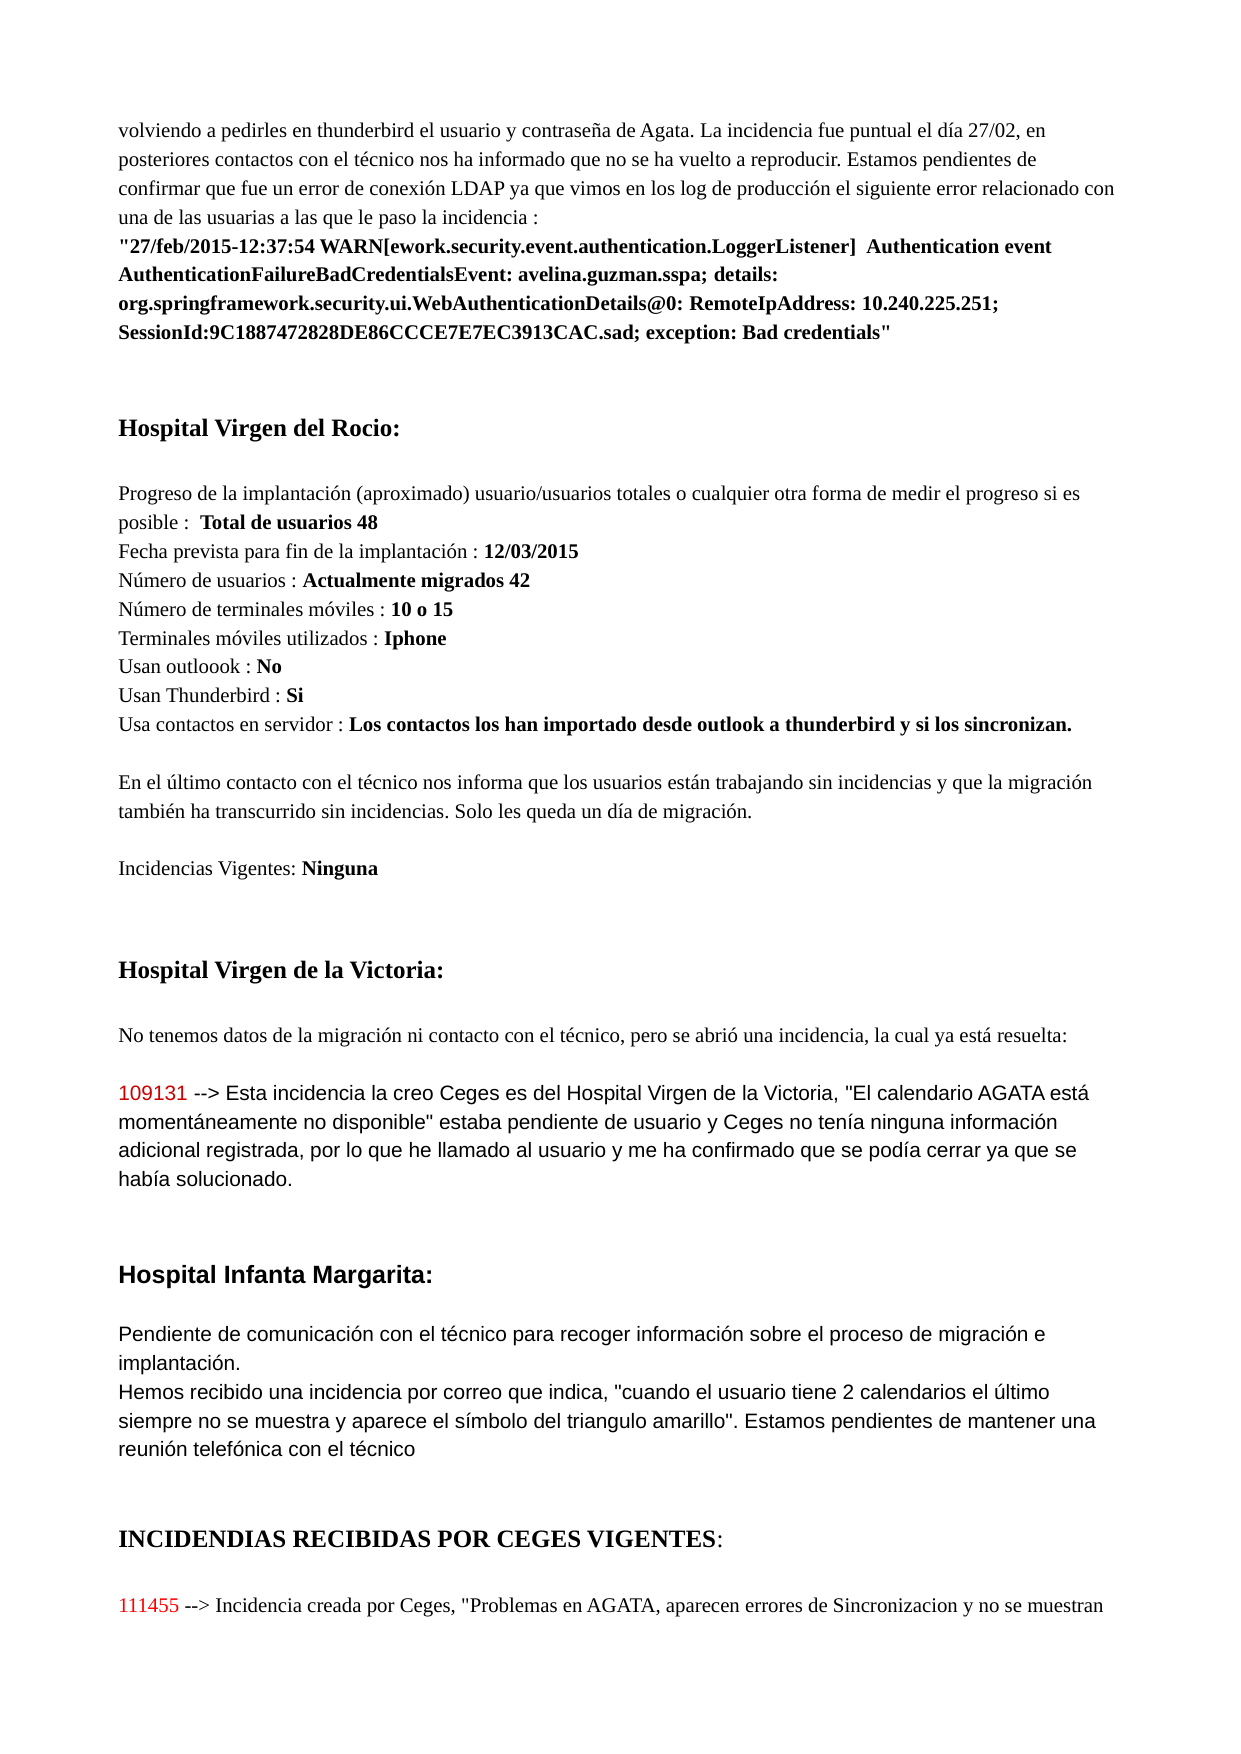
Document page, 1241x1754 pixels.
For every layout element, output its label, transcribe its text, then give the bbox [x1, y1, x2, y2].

text volviendo a pedirles en thunderbird el usuario y contraseña de Agata. La incidencia fue puntual el día 27/02, en posteriores contactos con el técnico nos ha informado que no se ha vuelto a reproducir. Estamos pendientes de confirmar que fue un error de conexión LDAP ya que vimos en los log de producción el siguiente error relacionado con una de las usuarias a las que le paso la incidencia : "27/feb/2015-12:37:54 WARN[ework.security.event.authentication.LoggerListener] Authentication event AuthenticationFailureBadCredentialsEvent: avelina.guzman.sspa; details: org.springframework.security.ui.WebAuthenticationDetails@0: RemoteIpAddress: 10.240.225.251; SessionId:9C1887472828DE86CCCE7E7EC3913CAC.sad; exception: Bad credentials" Hospital Virgen del Rocio: Progreso de la implantación (aproximado) usuario/usuarios totales o cualquier otra forma de medir el progreso si es posible : Total de usuarios 48 Fecha prevista para fin de la implantación : 12/03/2015 Número de usuarios : Actualmente migrados 42 Número de terminales móviles : 10 o 15 Terminales móviles utilizados : Iphone Usan outloook : No Usan Thunderbird : Si Usa contactos en servidor : Los contactos los han importado desde outlook a thunderbird y si los sincronizan. En el último contacto con el técnico nos informa que los usuarios están trabajando sin incidencias y que la migración también ha transcurrido sin incidencias. Solo les queda un día de migración. Incidencias Vigentes: Ninguna Hospital Virgen de la Victoria: No tenemos datos de la migración ni contacto con el técnico, pero se abrió una incidencia, la cual ya está resuelta: 109131 --> Esta incidencia la creo Ceges es del Hospital Virgen de la Victoria, "El calendario AGATA está momentáneamente no disponible" estaba pendiente de usuario y Ceges no tenía ninguna información adicional registrada, por lo que he llamado al usuario y me ha confirmado que se podía cerrar ya que se había solucionado. Hospital Infanta Margarita: Pendiente de comunicación con el técnico para recoger información sobre el proceso de migración e implantación. Hemos recibido una incidencia por correo que indica, "cuando el usuario tiene 2 calendarios el último siempre no se muestra y aparece el símbolo del triangulo amarillo". Estamos pendientes de mantener una reunión telefónica con el técnico INCIDENDIAS RECIBIDAS POR CEGES VIGENTES: 111455 --> Incidencia creada por Ceges, "Problemas en AGATA, aparecen errores de Sincronizacion y no se muestran [118, 118, 1122, 1617]
